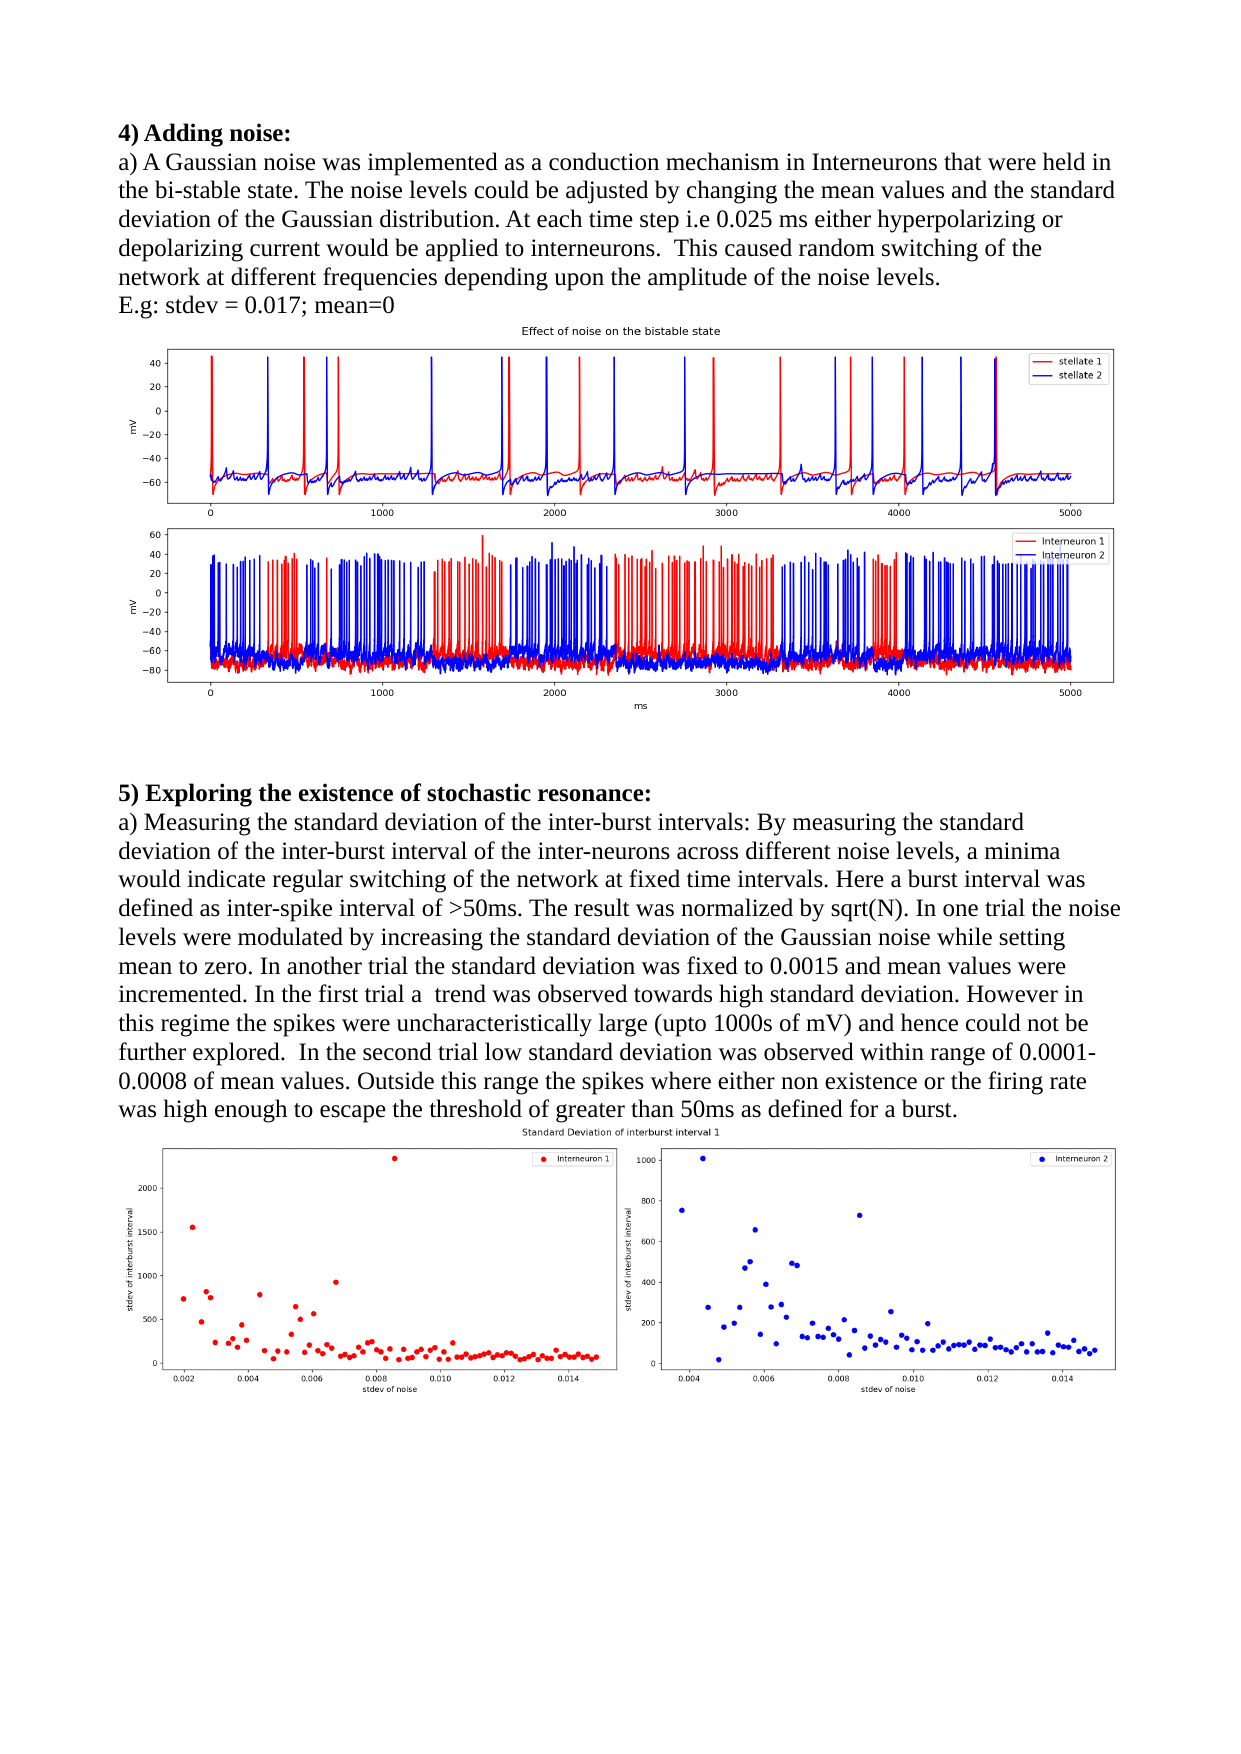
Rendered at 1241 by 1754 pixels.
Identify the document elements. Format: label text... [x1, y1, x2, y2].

text E.g: stdev = 0.017; mean=0 [118, 291, 1122, 319]
text 5) Exploring the existence of stochastic resonance: [118, 778, 1122, 807]
picture [118, 319, 1123, 721]
text 4) Adding noise: [118, 118, 1122, 147]
text a) Measuring the standard deviation of the inter-burst intervals: By measuring the standard deviation of the inter-burst interval of the inter-neurons across different noise levels, a minima would indicate regular switching of the network at fixed time intervals. Here a burst interval was defined as inter-spike interval of >50ms. The result was normalized by sqrt(N). In one trial the noise levels were modulated by increasing the standard deviation of the Gaussian noise while setting mean to zero. In another trial the standard deviation was fixed to 0.0015 and mean values were incremented. In the first trial a trend was observed towards high standard deviation. However in this regime the spikes were uncharacteristically large (upto 1000s of mV) and hence could not be further explored. In the second trial low standard deviation was observed within range of 0.0001-0.0008 of mean values. Outside this range the spikes where either non existence or the firing rate was high enough to escape the threshold of greater than 50ms as defined for a burst. [118, 807, 1122, 1123]
picture [118, 1123, 1123, 1402]
text a) A Gaussian noise was implemented as a conduction mechanism in Interneurons that were held in the bi-stable state. The noise levels could be adjusted by changing the mean values and the standard deviation of the Gaussian distribution. At each time step i.e 0.025 ms either hyperpolarizing or depolarizing current would be applied to interneurons. This caused random switching of the network at different frequencies depending upon the amplitude of the noise levels. [118, 147, 1122, 291]
